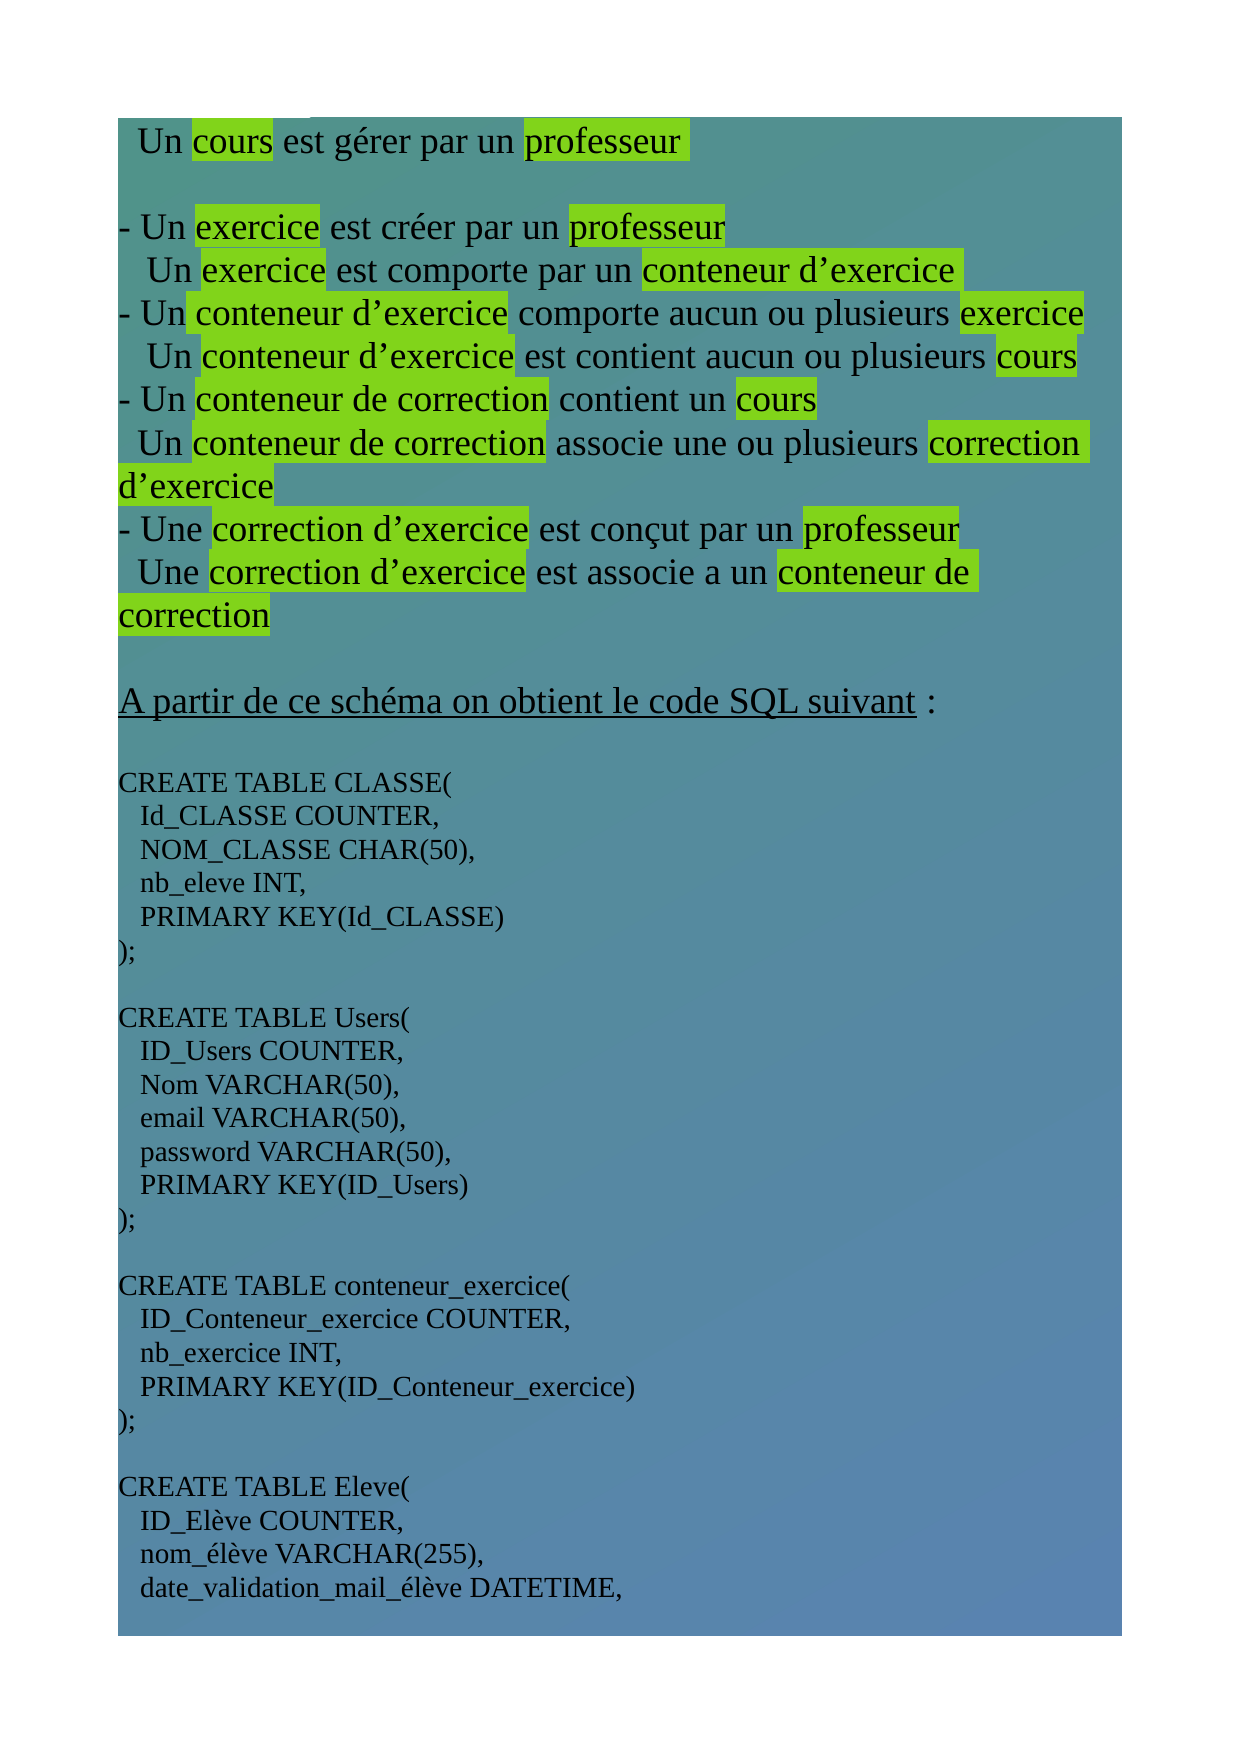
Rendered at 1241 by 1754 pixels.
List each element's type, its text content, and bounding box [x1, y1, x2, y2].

text PRIMARY KEY(Id_CLASSE) [118, 899, 1122, 933]
text nb_eleve INT, [118, 866, 1122, 899]
text - Un exercice est créer par un professeur [118, 204, 1122, 247]
text - Une correction d’exercice est conçut par un professeur [118, 506, 1122, 549]
text CREATE TABLE conteneur_exercice( [118, 1268, 1122, 1302]
text password VARCHAR(50), [118, 1134, 1122, 1167]
text Un conteneur d’exercice est contient aucun ou plusieurs cours [118, 334, 1122, 377]
text Id_CLASSE COUNTER, [118, 798, 1122, 832]
text PRIMARY KEY(ID_Conteneur_exercice) [118, 1369, 1122, 1402]
text - Un conteneur d’exercice comporte aucun ou plusieurs exercice [118, 291, 1122, 334]
text Nom VARCHAR(50), [118, 1067, 1122, 1100]
text Un cours est gérer par un professeur [118, 118, 1122, 161]
text date_validation_mail_élève DATETIME, [118, 1570, 1122, 1603]
text ); [118, 1402, 1122, 1436]
text - Un conteneur de correction contient un cours [118, 377, 1122, 420]
text ); [118, 1201, 1122, 1234]
text CREATE TABLE CLASSE( [118, 765, 1122, 798]
text ID_Elève COUNTER, [118, 1503, 1122, 1536]
text ID_Conteneur_exercice COUNTER, [118, 1302, 1122, 1335]
text CREATE TABLE Users( [118, 1000, 1122, 1033]
text ID_Users COUNTER, [118, 1033, 1122, 1067]
text Un conteneur de correction associe une ou plusieurs correction d’exercice [118, 420, 1122, 506]
text nb_exercice INT, [118, 1335, 1122, 1369]
text A partir de ce schéma on obtient le code SQL suivant : [118, 679, 1122, 722]
text Une correction d’exercice est associe a un conteneur de correction [118, 549, 1122, 636]
text email VARCHAR(50), [118, 1100, 1122, 1134]
text nom_élève VARCHAR(255), [118, 1536, 1122, 1570]
text PRIMARY KEY(ID_Users) [118, 1167, 1122, 1201]
text Un exercice est comporte par un conteneur d’exercice [118, 247, 1122, 291]
text ); [118, 933, 1122, 966]
text CREATE TABLE Eleve( [118, 1469, 1122, 1503]
text NOM_CLASSE CHAR(50), [118, 832, 1122, 866]
